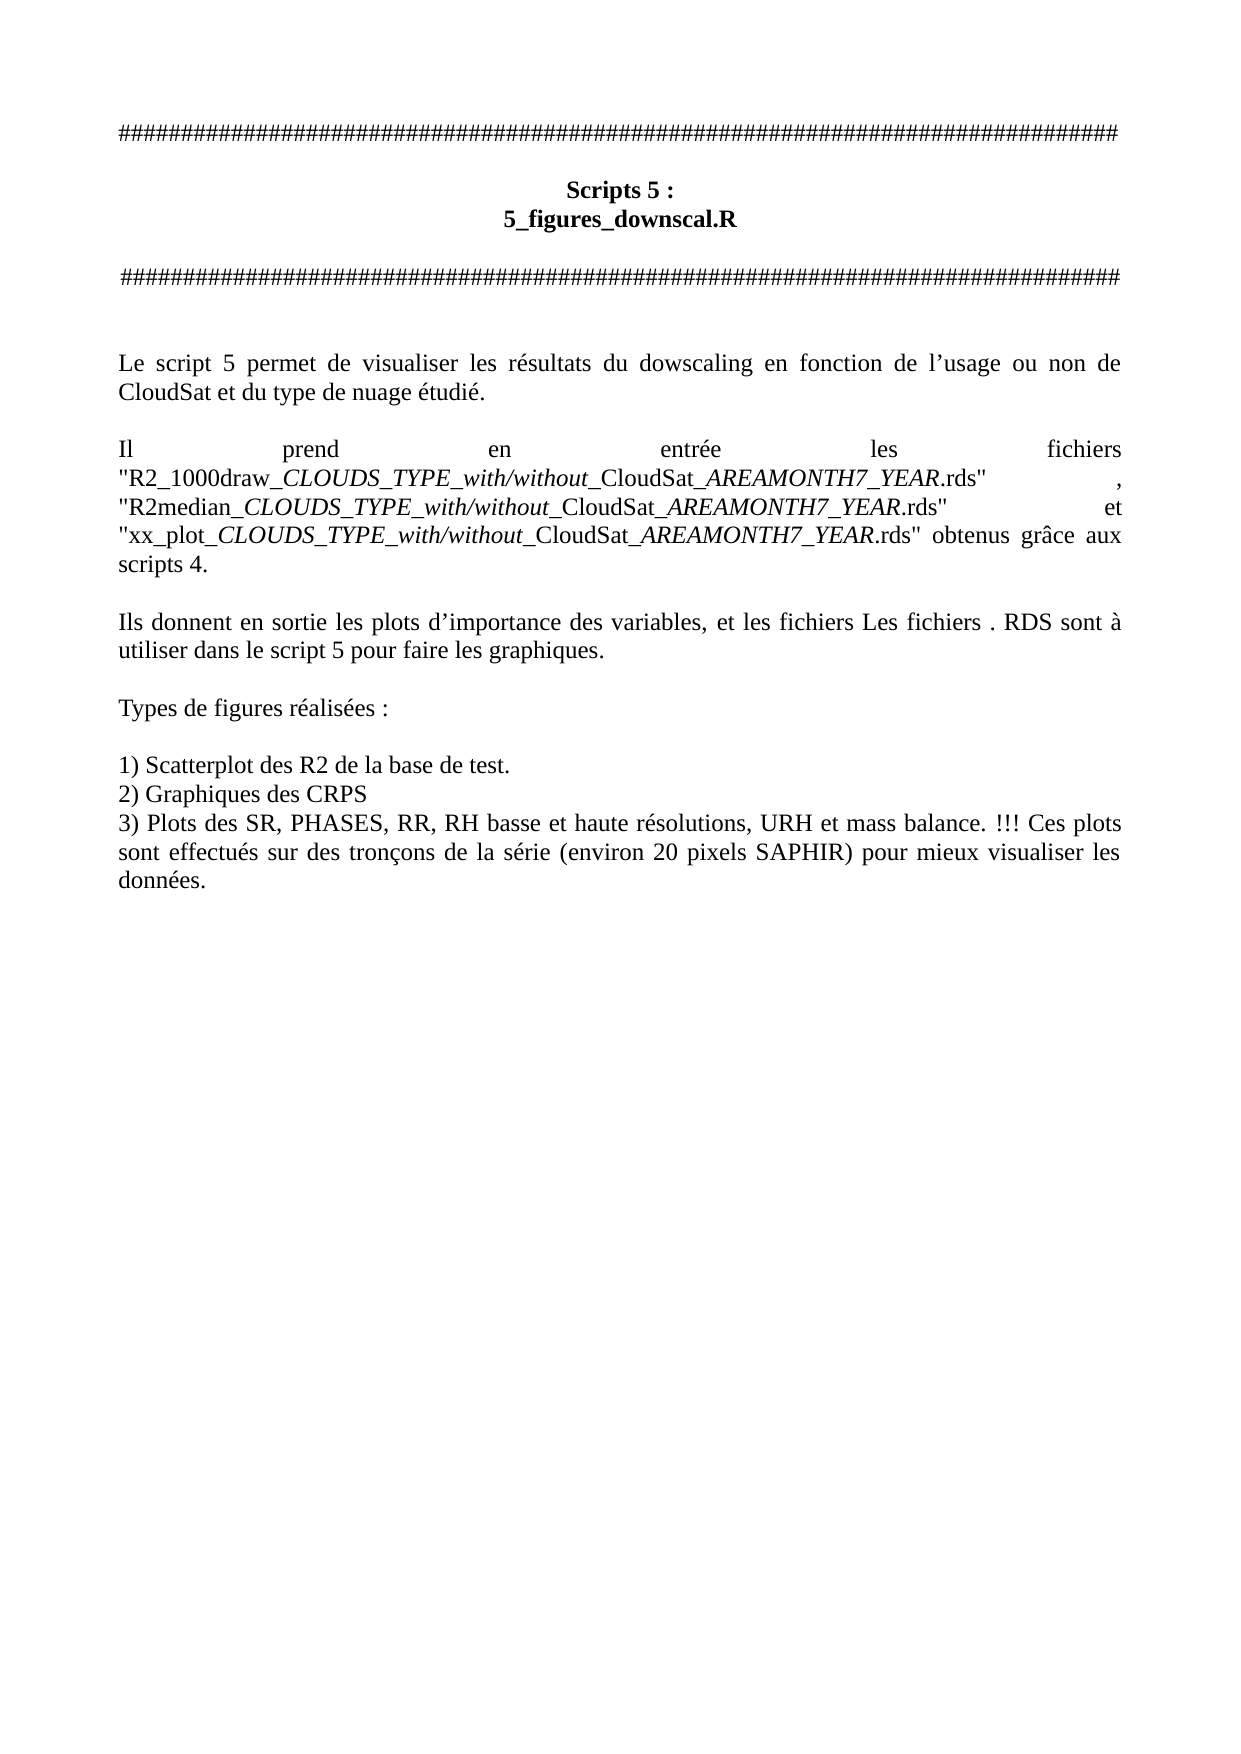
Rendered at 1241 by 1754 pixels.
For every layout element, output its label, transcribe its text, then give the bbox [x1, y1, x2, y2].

text 2) Graphiques des CRPS [118, 779, 1122, 808]
text ################################################################################ [118, 262, 1122, 291]
text 3) Plots des SR, PHASES, RR, RH basse et haute résolutions, URH et mass balance. !!! Ces plots sont effectués sur des tronçons de la série (environ 20 pixels SAPHIR) pour mieux visualiser les données. [118, 808, 1122, 894]
text Scripts 5 : [118, 176, 1122, 204]
text Il prend en entrée les fichiers "R2_1000draw_CLOUDS_TYPE_with/without_CloudSat_AREAMONTH7_YEAR.rds" , "R2median_CLOUDS_TYPE_with/without_CloudSat_AREAMONTH7_YEAR.rds" et "xx_plot_CLOUDS_TYPE_with/without_CloudSat_AREAMONTH7_YEAR.rds" obtenus grâce aux scripts 4. [118, 434, 1122, 578]
text ################################################################################ [118, 118, 1122, 147]
text Ils donnent en sortie les plots d’importance des variables, et les fichiers Les fichiers . RDS sont à utiliser dans le script 5 pour faire les graphiques. [118, 607, 1122, 664]
text Le script 5 permet de visualiser les résultats du dowscaling en fonction de l’usage ou non de CloudSat et du type de nuage étudié. [118, 348, 1122, 406]
text 1) Scatterplot des R2 de la base de test. [118, 751, 1122, 779]
text Types de figures réalisées : [118, 693, 1122, 722]
text 5_figures_downscal.R [118, 204, 1122, 233]
